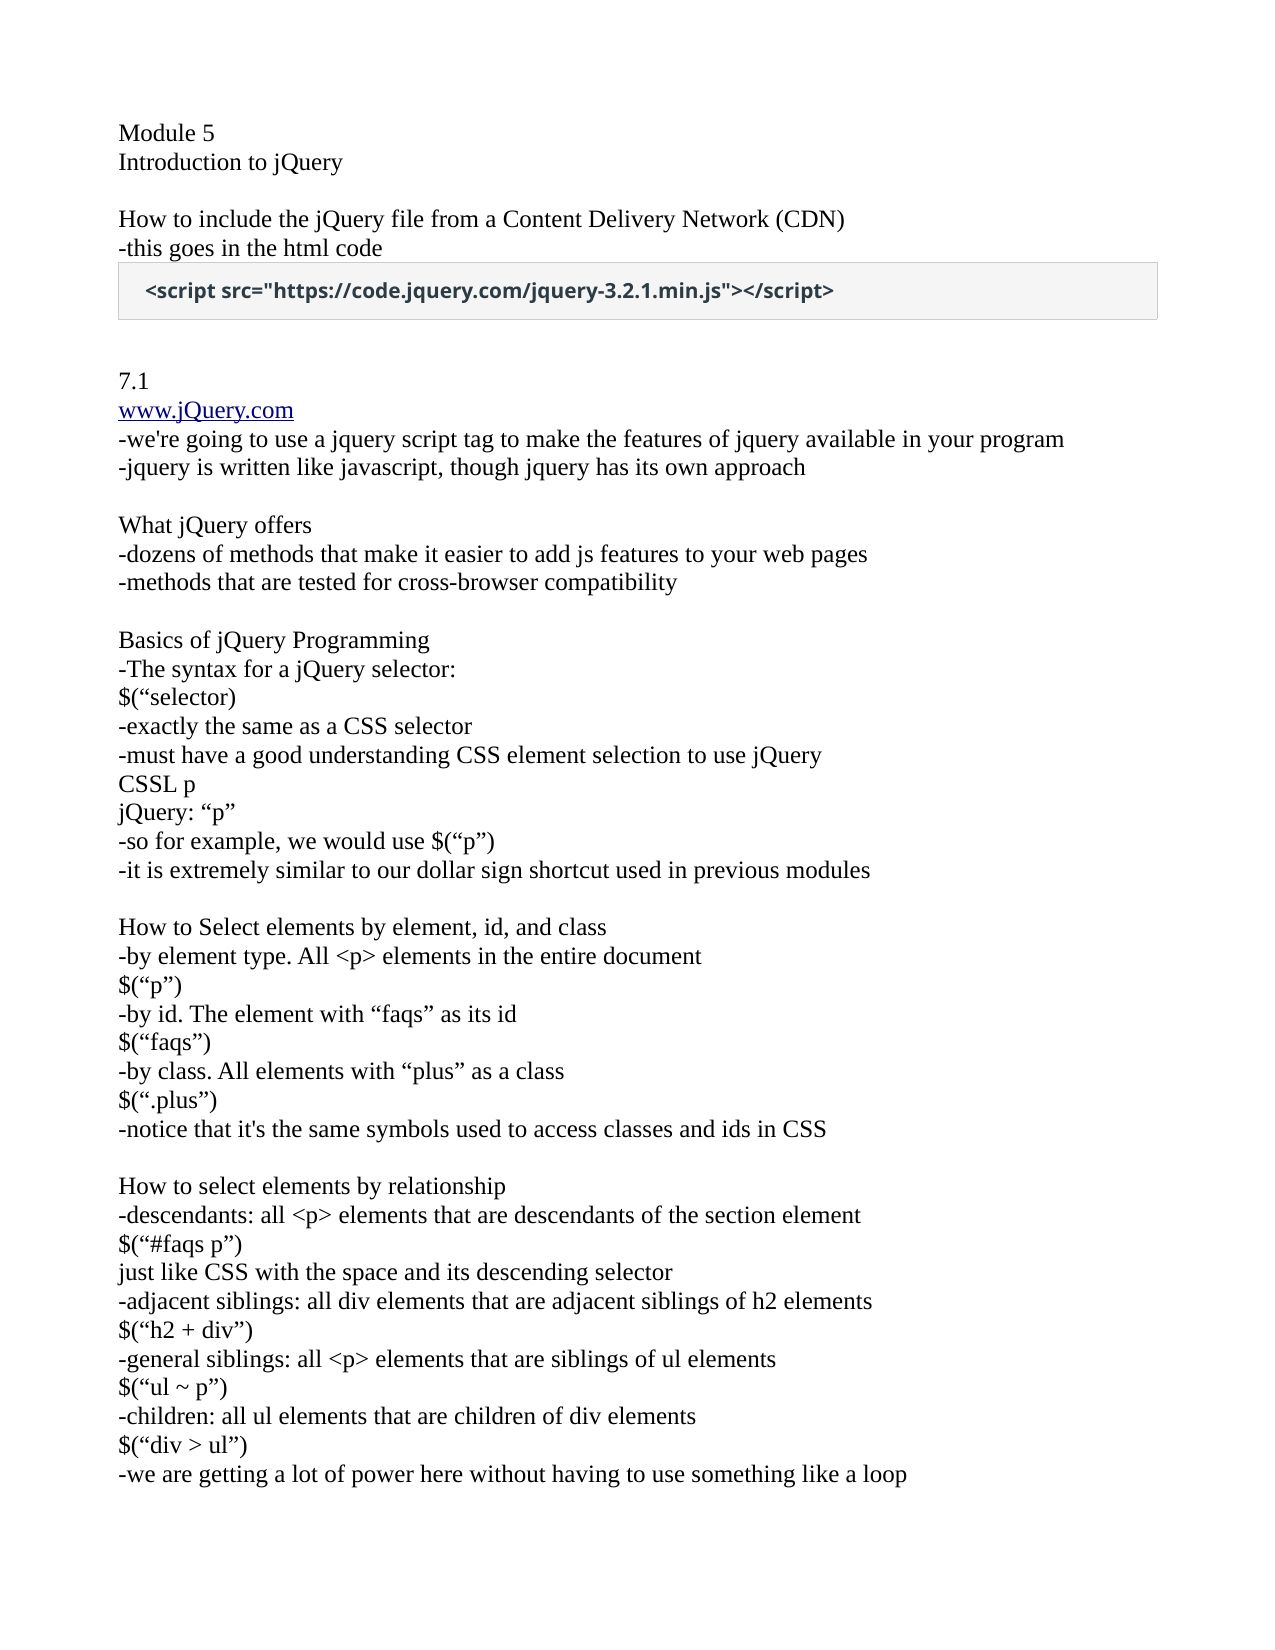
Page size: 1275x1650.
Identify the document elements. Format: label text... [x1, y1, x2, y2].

text $(“#faqs p”) [118, 1229, 1157, 1257]
text -jquery is written like javascript, though jquery has its own approach [118, 452, 1157, 481]
text $(“div > ul”) [118, 1430, 1157, 1459]
text $(“ul ~ p”) [118, 1372, 1157, 1401]
text -exactly the same as a CSS selector [118, 711, 1157, 740]
text <script src="https://code.jquery.com/jquery-3.2.1.min.js"></script> [119, 263, 1157, 319]
text www.jQuery.com [118, 395, 1157, 424]
text -dozens of methods that make it easier to add js features to your web pages [118, 539, 1157, 567]
text -so for example, we would use $(“p”) [118, 826, 1157, 855]
text -general siblings: all <p> elements that are siblings of ul elements [118, 1344, 1157, 1372]
text -adjacent siblings: all div elements that are adjacent siblings of h2 elements [118, 1286, 1157, 1315]
text $(“faqs”) [118, 1027, 1157, 1056]
text $(“p”) [118, 970, 1157, 999]
text Basics of jQuery Programming [118, 625, 1157, 654]
text jQuery: “p” [118, 797, 1157, 826]
text $(“selector) [118, 682, 1157, 711]
text $(“h2 + div”) [118, 1315, 1157, 1344]
text -children: all ul elements that are children of div elements [118, 1401, 1157, 1430]
text How to include the jQuery file from a Content Delivery Network (CDN) [118, 204, 1157, 233]
text -we are getting a lot of power here without having to use something like a loop [118, 1459, 1157, 1487]
text How to select elements by relationship [118, 1171, 1157, 1200]
text Introduction to jQuery [118, 147, 1157, 176]
text -we're going to use a jquery script tag to make the features of jquery available in your program [118, 424, 1157, 452]
text How to Select elements by element, id, and class [118, 912, 1157, 941]
text $(“.plus”) [118, 1085, 1157, 1114]
text Module 5 [118, 118, 1157, 147]
text CSSL p [118, 769, 1157, 797]
text -by class. All elements with “plus” as a class [118, 1056, 1157, 1085]
text -The syntax for a jQuery selector: [118, 654, 1157, 682]
text -must have a good understanding CSS element selection to use jQuery [118, 740, 1157, 769]
text 7.1 [118, 366, 1157, 395]
text -this goes in the html code [118, 233, 1157, 262]
text -notice that it's the same symbols used to access classes and ids in CSS [118, 1114, 1157, 1142]
text -descendants: all <p> elements that are descendants of the section element [118, 1200, 1157, 1229]
text just like CSS with the space and its descending selector [118, 1257, 1157, 1286]
text What jQuery offers [118, 510, 1157, 539]
text -methods that are tested for cross-browser compatibility [118, 567, 1157, 596]
text -by element type. All <p> elements in the entire document [118, 941, 1157, 970]
text -it is extremely similar to our dollar sign shortcut used in previous modules [118, 855, 1157, 884]
text -by id. The element with “faqs” as its id [118, 999, 1157, 1027]
